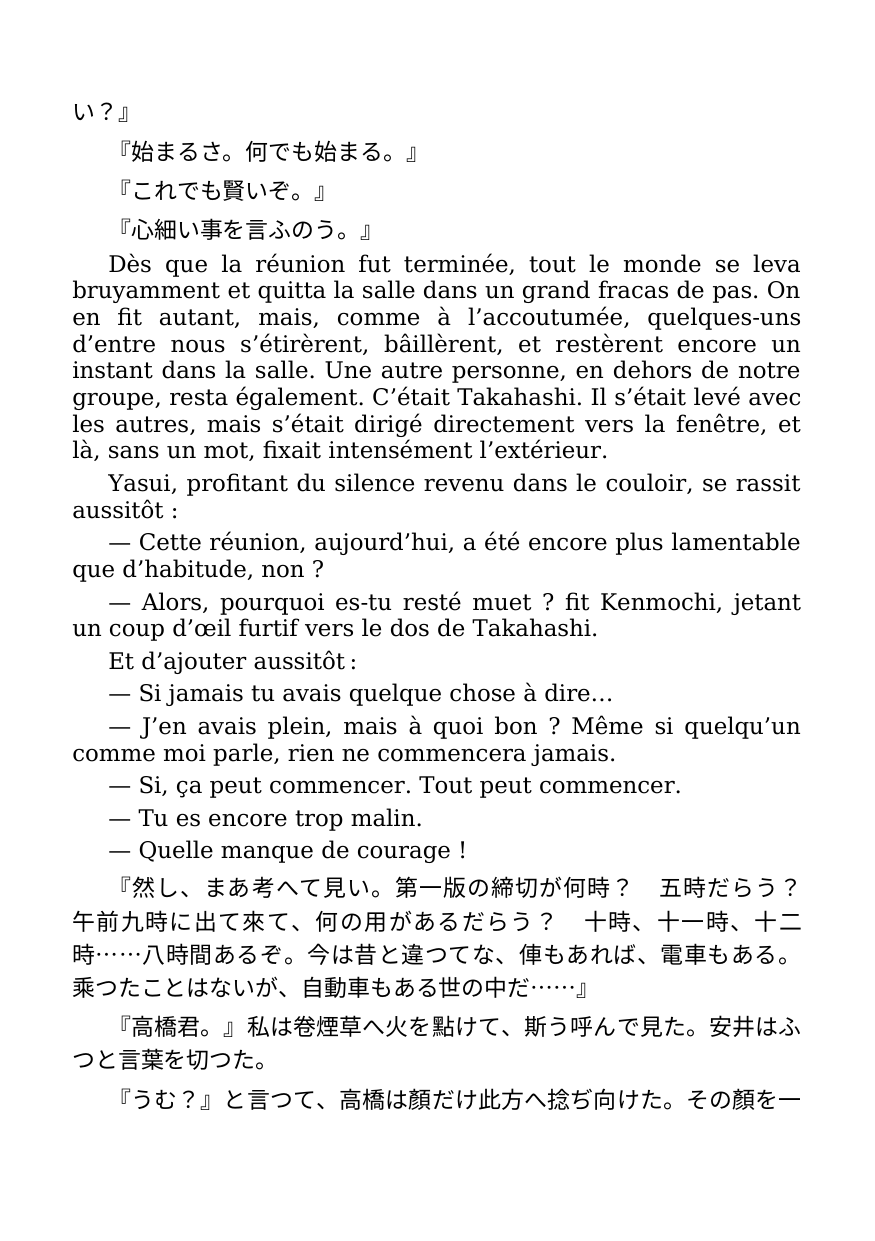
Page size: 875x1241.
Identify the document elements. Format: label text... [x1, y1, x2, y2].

text — Cette réunion, aujourd’hui, a été encore plus lamentable que d’habitude, non ? [72, 529, 802, 583]
text — Si, ça peut commencer. Tout peut commencer. [72, 772, 802, 799]
text Yasui, profitant du silence revenu dans le couloir, se rassit aussitôt : [72, 470, 802, 523]
text — Quelle manque de courage ! [72, 838, 802, 864]
text 『高橋君。』私は卷煙草へ火を點けて、斯う呼んで見た。安井はふつと言葉を切つた。 [72, 1009, 802, 1076]
text 『始まるさ。何でも始まる。』 [72, 133, 802, 167]
text 『これでも賢いぞ。』 [72, 173, 802, 206]
text — Si jamais tu avais quelque chose à dire… [72, 681, 802, 707]
text — Alors, pourquoi es-tu resté muet ? fit Kenmochi, jetant un coup d’œil furtif vers le dos de Takahashi. [72, 589, 802, 642]
text — J’en avais plein, mais à quoi bon ? Même si quelqu’un comme moi parle, rien ne commencera jamais. [72, 713, 802, 767]
text 『心細い事を言ふのう。』 [72, 212, 802, 245]
text — Tu es encore trop malin. [72, 805, 802, 832]
text い？』 [72, 94, 802, 127]
text 『うむ？』と言つて、高橋は顏だけ此方へ捻ぢ向けた。その顏を一 [72, 1082, 802, 1115]
text 『然し、まあ考へて見い。第一版の締切が何時？ 五時だらう？ 午前九時に出て來て、何の用があるだらう？ 十時、十一時、十二時……八時間あるぞ。今は昔と違つてな、俥もあれば、電車もある。乘つたことはないが、自動車もある世の中だ……』 [72, 870, 802, 1003]
text Et d’ajouter aussitôt : [72, 648, 802, 675]
text Dès que la réunion fut terminée, tout le monde se leva bruyamment et quitta la salle dans un grand fracas de pas. On en fit autant, mais, comme à l’accoutumée, quelques-uns d’entre nous s’étirèrent, bâillèrent, et restèrent encore un instant dans la salle. Une autre personne, en dehors de notre groupe, resta également. C’était Takahashi. Il s’était levé avec les autres, mais s’était dirigé directement vers la fenêtre, et là, sans un mot, fixait intensément l’extérieur. [72, 251, 802, 464]
